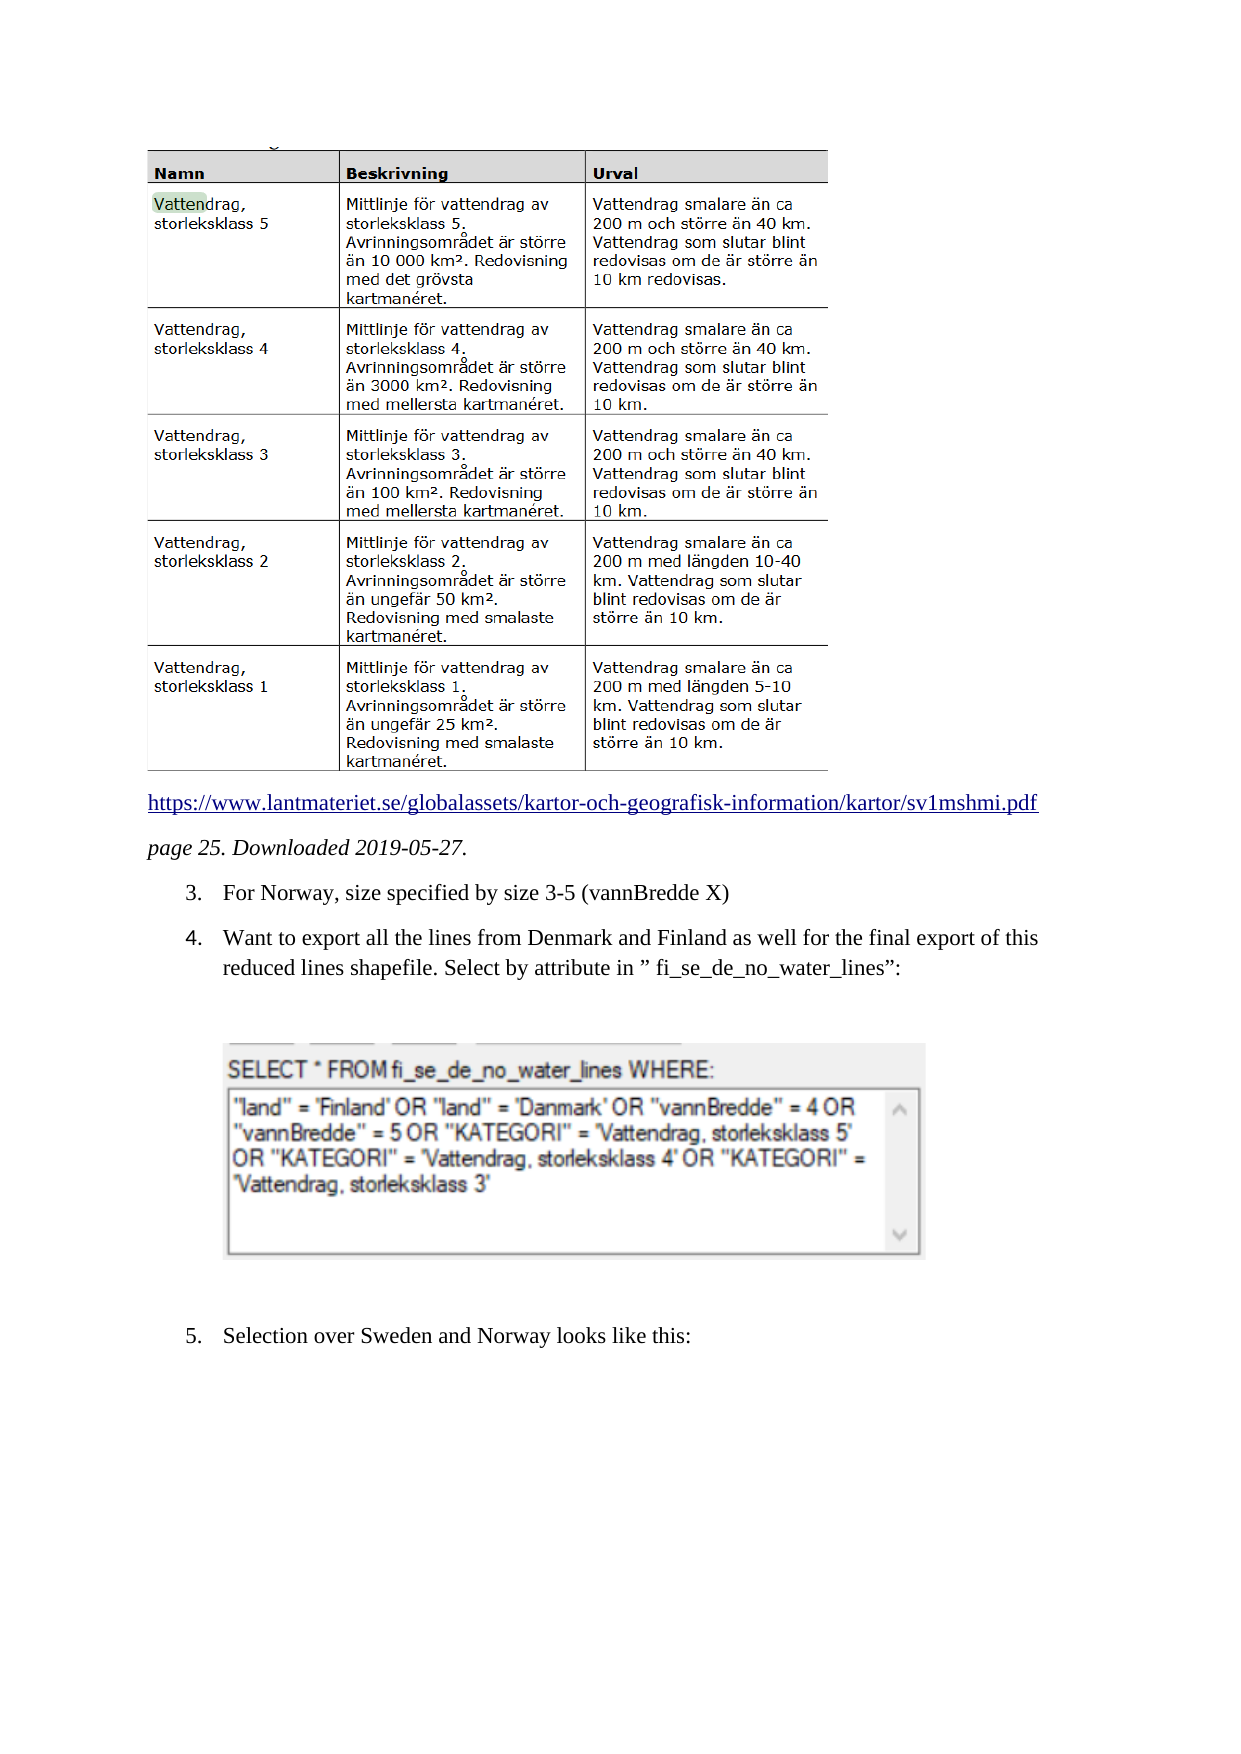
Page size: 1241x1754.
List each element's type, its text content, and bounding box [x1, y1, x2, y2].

text page 25. Downloaded 2019-05-27. [148, 834, 1093, 860]
text https://www.lantmateriet.se/globalassets/kartor-och-geografisk-information/kartor/sv1mshmi.pdf [148, 789, 1093, 816]
list For Norway, size specified by size 3-5 (vannBredde X) [185, 879, 1093, 905]
list Selection over Sweden and Norway looks like this: [185, 1322, 1093, 1349]
list Want to export all the lines from Denmark and Finland as well for the final export of this reduced lines shapefile. Select by attribute in ” fi_se_de_no_water_lines”: [185, 923, 1093, 981]
